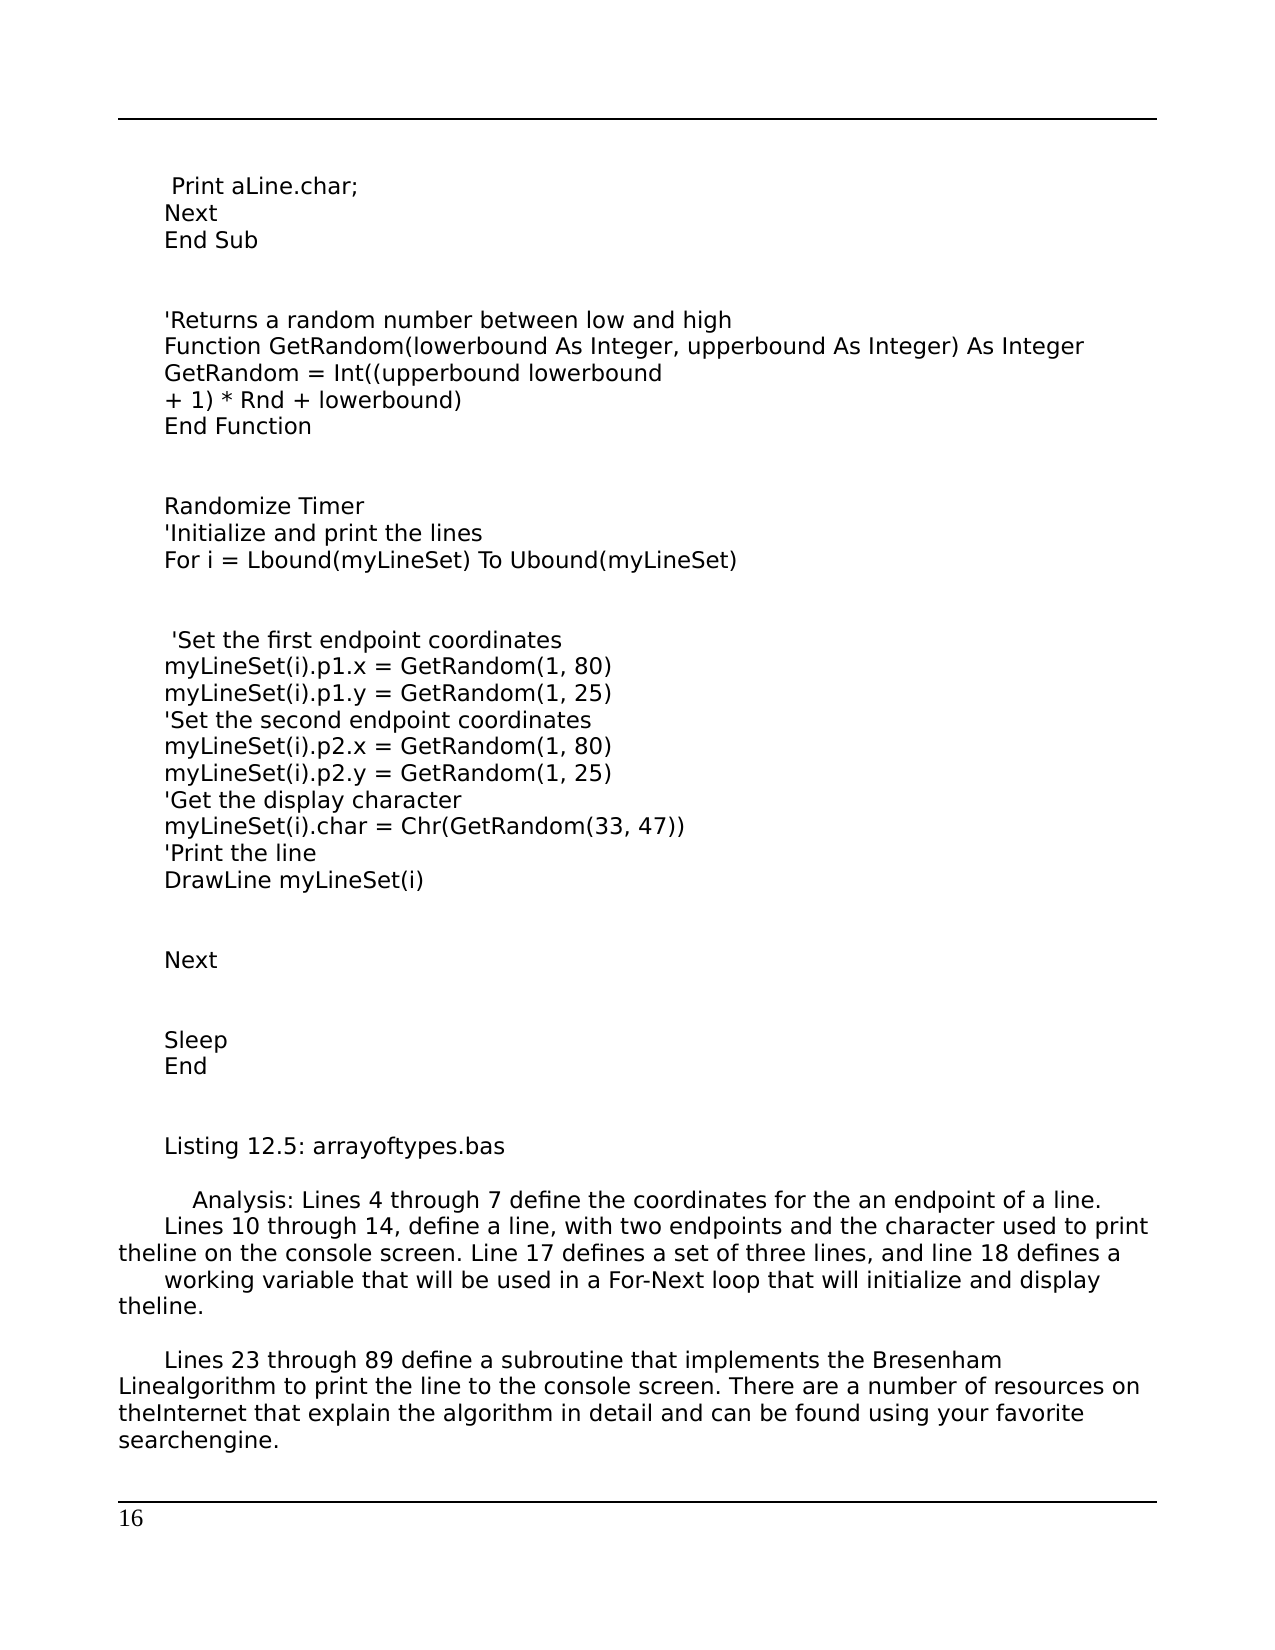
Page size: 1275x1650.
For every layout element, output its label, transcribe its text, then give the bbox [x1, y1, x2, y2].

text myLineSet(i).p2.y = GetRandom(1, 25) [118, 760, 1157, 787]
text 'Initialize and print the lines [118, 520, 1157, 547]
text Function GetRandom(lowerbound As Integer, upperbound As Integer) As Integer [118, 333, 1157, 360]
text myLineSet(i).char = Chr(GetRandom(33, 47)) [118, 813, 1157, 840]
text Lines 23 through 89 define a subroutine that implements the Bresenham Linealgorithm to print the line to the console screen. There are a number of resources on theInternet that explain the algorithm in detail and can be found using your favorite searchengine. [118, 1347, 1157, 1453]
text End [118, 1053, 1157, 1080]
text Sleep [118, 1027, 1157, 1053]
text 'Get the display character [118, 787, 1157, 813]
text myLineSet(i).p2.x = GetRandom(1, 80) [118, 733, 1157, 760]
text Listing 12.5: arrayoftypes.bas [118, 1133, 1157, 1160]
text 'Set the first endpoint coordinates [118, 627, 1157, 653]
text 'Print the line [118, 840, 1157, 867]
text Analysis: Lines 4 through 7 define the coordinates for the an endpoint of a line. [118, 1187, 1157, 1213]
text For i = Lbound(myLineSet) To Ubound(myLineSet) [118, 547, 1157, 573]
text Print aLine.char; [118, 173, 1157, 200]
text 'Returns a random number between low and high [118, 307, 1157, 333]
text Lines 10 through 14, define a line, with two endpoints and the character used to print theline on the console screen. Line 17 defines a set of three lines, and line 18 defines a [118, 1213, 1157, 1267]
text DrawLine myLineSet(i) [118, 867, 1157, 893]
text Next [118, 947, 1157, 973]
text 'Set the second endpoint coordinates [118, 707, 1157, 733]
text working variable that will be used in a For-Next loop that will initialize and display theline. [118, 1267, 1157, 1320]
text + 1) * Rnd + lowerbound) [118, 387, 1157, 413]
text Next [118, 200, 1157, 227]
text End Function [118, 413, 1157, 440]
text End Sub [118, 227, 1157, 253]
text myLineSet(i).p1.x = GetRandom(1, 80) [118, 653, 1157, 680]
text myLineSet(i).p1.y = GetRandom(1, 25) [118, 680, 1157, 707]
text Randomize Timer [118, 493, 1157, 520]
text GetRandom = Int((upperbound lowerbound [118, 360, 1157, 387]
